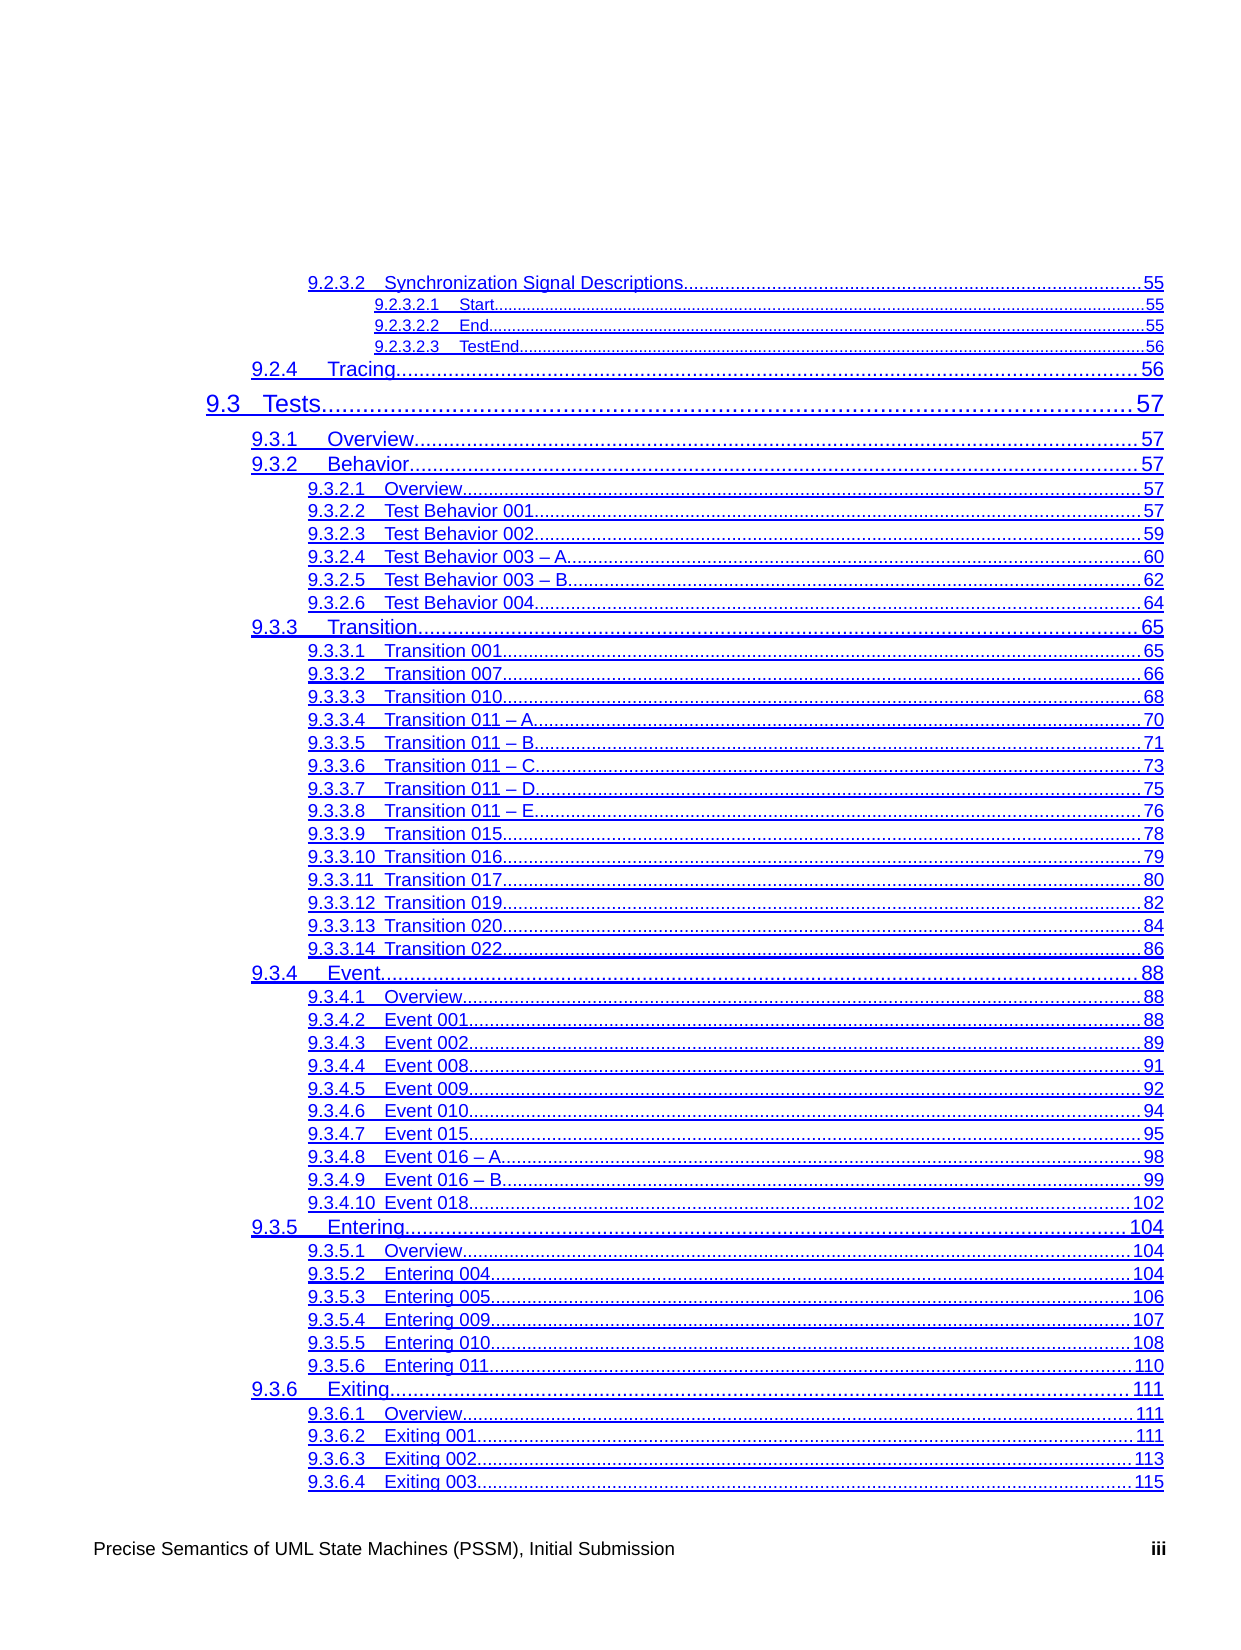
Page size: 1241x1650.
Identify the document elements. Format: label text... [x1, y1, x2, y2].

text 9.2.3.2.3 TestEnd 56 [374, 335, 1164, 353]
text 9.3.3.10 Transition 016 79 [308, 845, 1164, 865]
text 9.3.3.7 Transition 011 – D 75 [308, 776, 1164, 796]
text 9.3.3 Transition 65 [251, 613, 1164, 635]
text 9.3.4.5 Event 009 92 [308, 1076, 1164, 1096]
text 9.3.6 Exiting 111 [251, 1376, 1164, 1398]
text 9.3 Tests 57 [206, 389, 1164, 414]
text 9.3.5.6 Entering 011 110 [308, 1353, 1164, 1373]
text 9.3.5.2 Entering 004 104 [308, 1261, 1164, 1281]
text 9.3.5.5 Entering 010 108 [308, 1330, 1164, 1350]
text 9.3.2.1 Overview 57 [308, 476, 1164, 496]
text 9.3.3.12 Transition 019 82 [308, 891, 1164, 911]
text 9.3.2 Behavior 57 [251, 451, 1164, 473]
text 9.3.4.4 Event 008 91 [308, 1053, 1164, 1073]
text 9.3.4.6 Event 010 94 [308, 1099, 1164, 1119]
text 9.3.2.6 Test Behavior 004 64 [308, 591, 1164, 611]
text 9.3.3.2 Transition 007 66 [308, 661, 1164, 681]
text 9.3.3.4 Transition 011 – A 70 [308, 707, 1164, 727]
text 9.3.6.4 Exiting 003 115 [308, 1470, 1164, 1490]
text 9.3.4 Event 88 [251, 959, 1164, 981]
text 9.2.3.2.1 Start 55 [374, 293, 1164, 311]
text 9.3.2.2 Test Behavior 001 57 [308, 499, 1164, 519]
text 9.3.3.3 Transition 010 68 [308, 684, 1164, 704]
text 9.3.2.4 Test Behavior 003 – A 60 [308, 545, 1164, 565]
text 9.3.2.3 Test Behavior 002 59 [308, 522, 1164, 542]
text 9.3.4.10 Event 018 102 [308, 1191, 1164, 1211]
text 9.3.4.9 Event 016 – B 99 [308, 1168, 1164, 1188]
text 9.2.3.2.2 End 55 [374, 314, 1164, 332]
text 9.3.6.2 Exiting 001 111 [308, 1424, 1164, 1444]
text 9.3.3.9 Transition 015 78 [308, 822, 1164, 842]
text 9.3.3.8 Transition 011 – E 76 [308, 799, 1164, 819]
text 9.3.2.5 Test Behavior 003 – B 62 [308, 568, 1164, 588]
text 9.3.1 Overview 57 [251, 426, 1164, 448]
text 9.3.6.3 Exiting 002 113 [308, 1447, 1164, 1467]
text 9.3.5 Entering 104 [251, 1213, 1164, 1235]
text 9.3.4.7 Event 015 95 [308, 1122, 1164, 1142]
text 9.3.4.3 Event 002 89 [308, 1030, 1164, 1050]
text 9.3.4.2 Event 001 88 [308, 1007, 1164, 1027]
text 9.3.6.1 Overview 111 [308, 1401, 1164, 1421]
text 9.3.3.13 Transition 020 84 [308, 913, 1164, 934]
text 9.2.3.2 Synchronization Signal Descriptions 55 [308, 270, 1164, 290]
text 9.3.5.4 Entering 009 107 [308, 1307, 1164, 1327]
text 9.3.3.14 Transition 022 86 [308, 936, 1164, 956]
text 9.3.4.8 Event 016 – A 98 [308, 1145, 1164, 1165]
text 9.3.3.11 Transition 017 80 [308, 868, 1164, 888]
text 9.3.4.1 Overview 88 [308, 984, 1164, 1004]
text 9.3.3.5 Transition 011 – B 71 [308, 730, 1164, 750]
text 9.2.4 Tracing 56 [251, 356, 1164, 378]
text 9.3.5.3 Entering 005 106 [308, 1284, 1164, 1304]
text 9.3.3.1 Transition 001 65 [308, 638, 1164, 659]
text 9.3.3.6 Transition 011 – C 73 [308, 753, 1164, 773]
text 9.3.5.1 Overview 104 [308, 1238, 1164, 1259]
